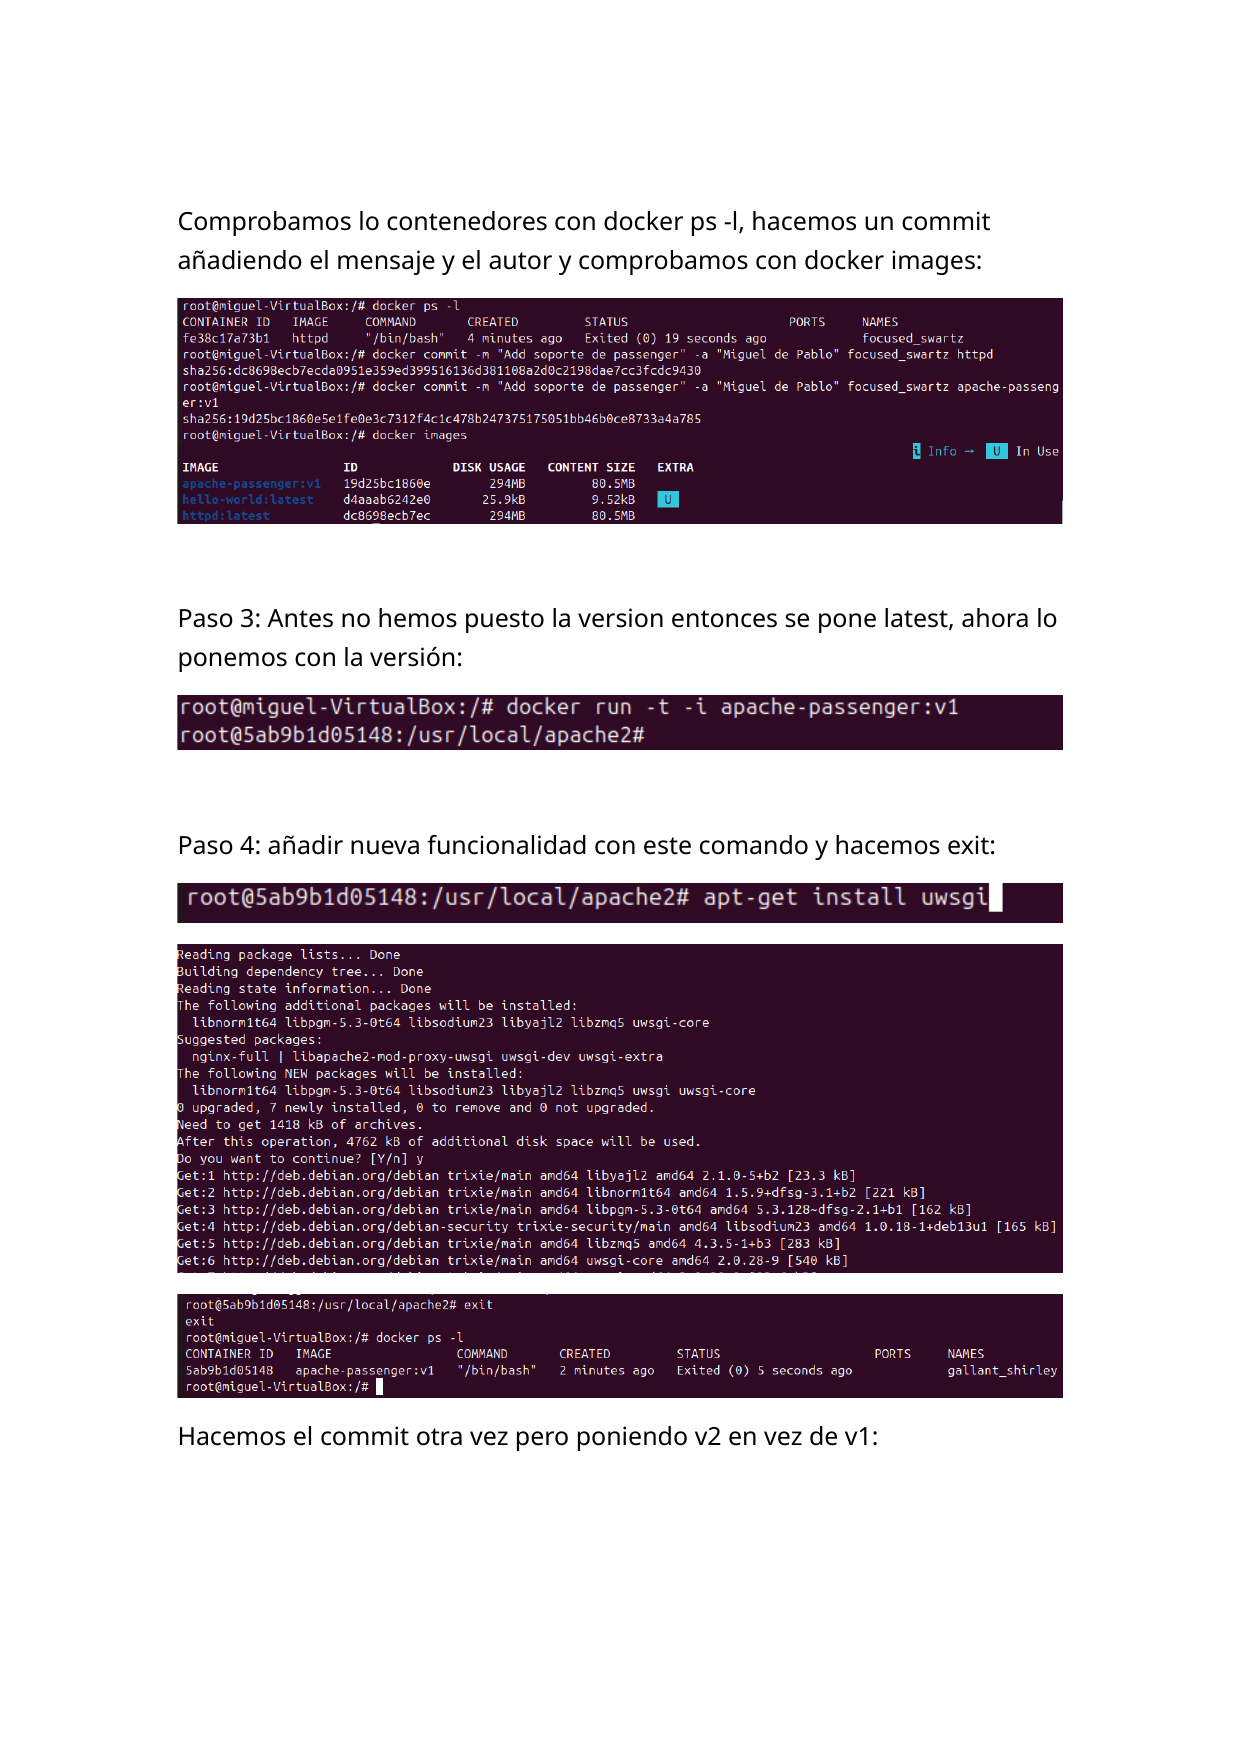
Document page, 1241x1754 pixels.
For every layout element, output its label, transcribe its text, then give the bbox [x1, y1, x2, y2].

text Paso 3: Antes no hemos puesto la version entonces se pone latest, ahora lo ponemos con la versión: [177, 601, 1063, 674]
text Hacemos el commit otra vez pero poniendo v2 en vez de v1: [177, 1419, 1063, 1453]
text Paso 4: añadir nueva funcionalidad con este comando y hacemos exit: [177, 827, 1063, 861]
text Comprobamos lo contenedores con docker ps -l, hacemos un commit añadiendo el mensaje y el autor y comprobamos con docker images: [177, 203, 1063, 277]
